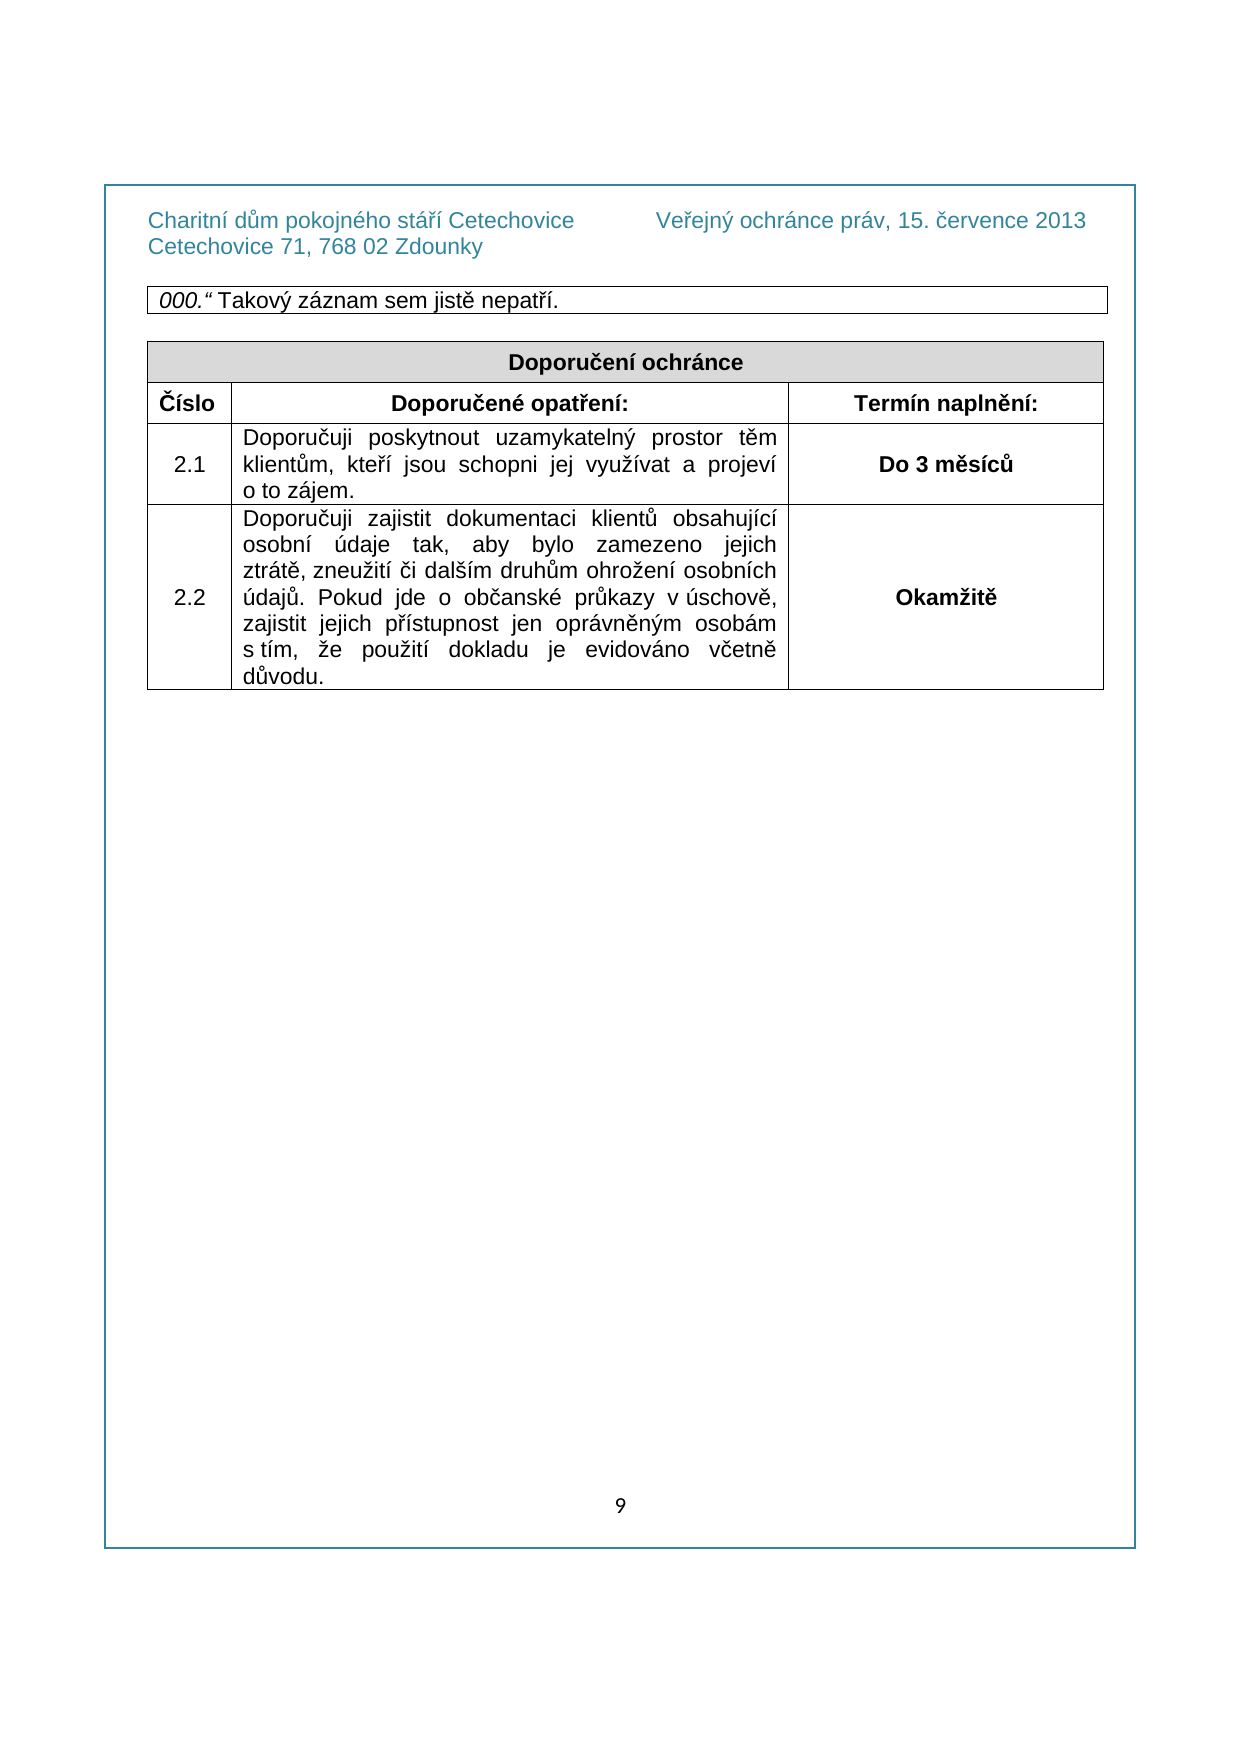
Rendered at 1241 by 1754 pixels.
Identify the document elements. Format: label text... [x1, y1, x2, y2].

table_cell Okamžitě [789, 505, 1103, 689]
table_cell Doporučuji zajistit dokumentaci klientů obsahující osobní údaje tak, aby bylo zamezeno jejich ztrátě, zneužití či dalším druhům ohrožení osobních údajů. Pokud jde o občanské průkazy v úschově, zajistit jejich přístupnost jen oprávněným osobám s tím, že použití dokladu je evidováno včetně důvodu. [232, 505, 788, 689]
table_cell Do 3 měsíců [789, 424, 1103, 503]
table_cell 2.2 [148, 505, 231, 689]
table_cell 000.“ Takový záznam sem jistě nepatří. [148, 287, 1107, 313]
table_cell Doporučené opatření: [232, 383, 788, 423]
table_header Doporučení ochránce [148, 342, 1103, 382]
table_cell Doporučuji poskytnout uzamykatelný prostor těm klientům, kteří jsou schopni jej využívat a projeví o to zájem. [232, 424, 788, 503]
table_cell Číslo [148, 383, 231, 423]
table_cell Termín naplnění: [789, 383, 1103, 423]
table_cell 2.1 [148, 424, 231, 503]
